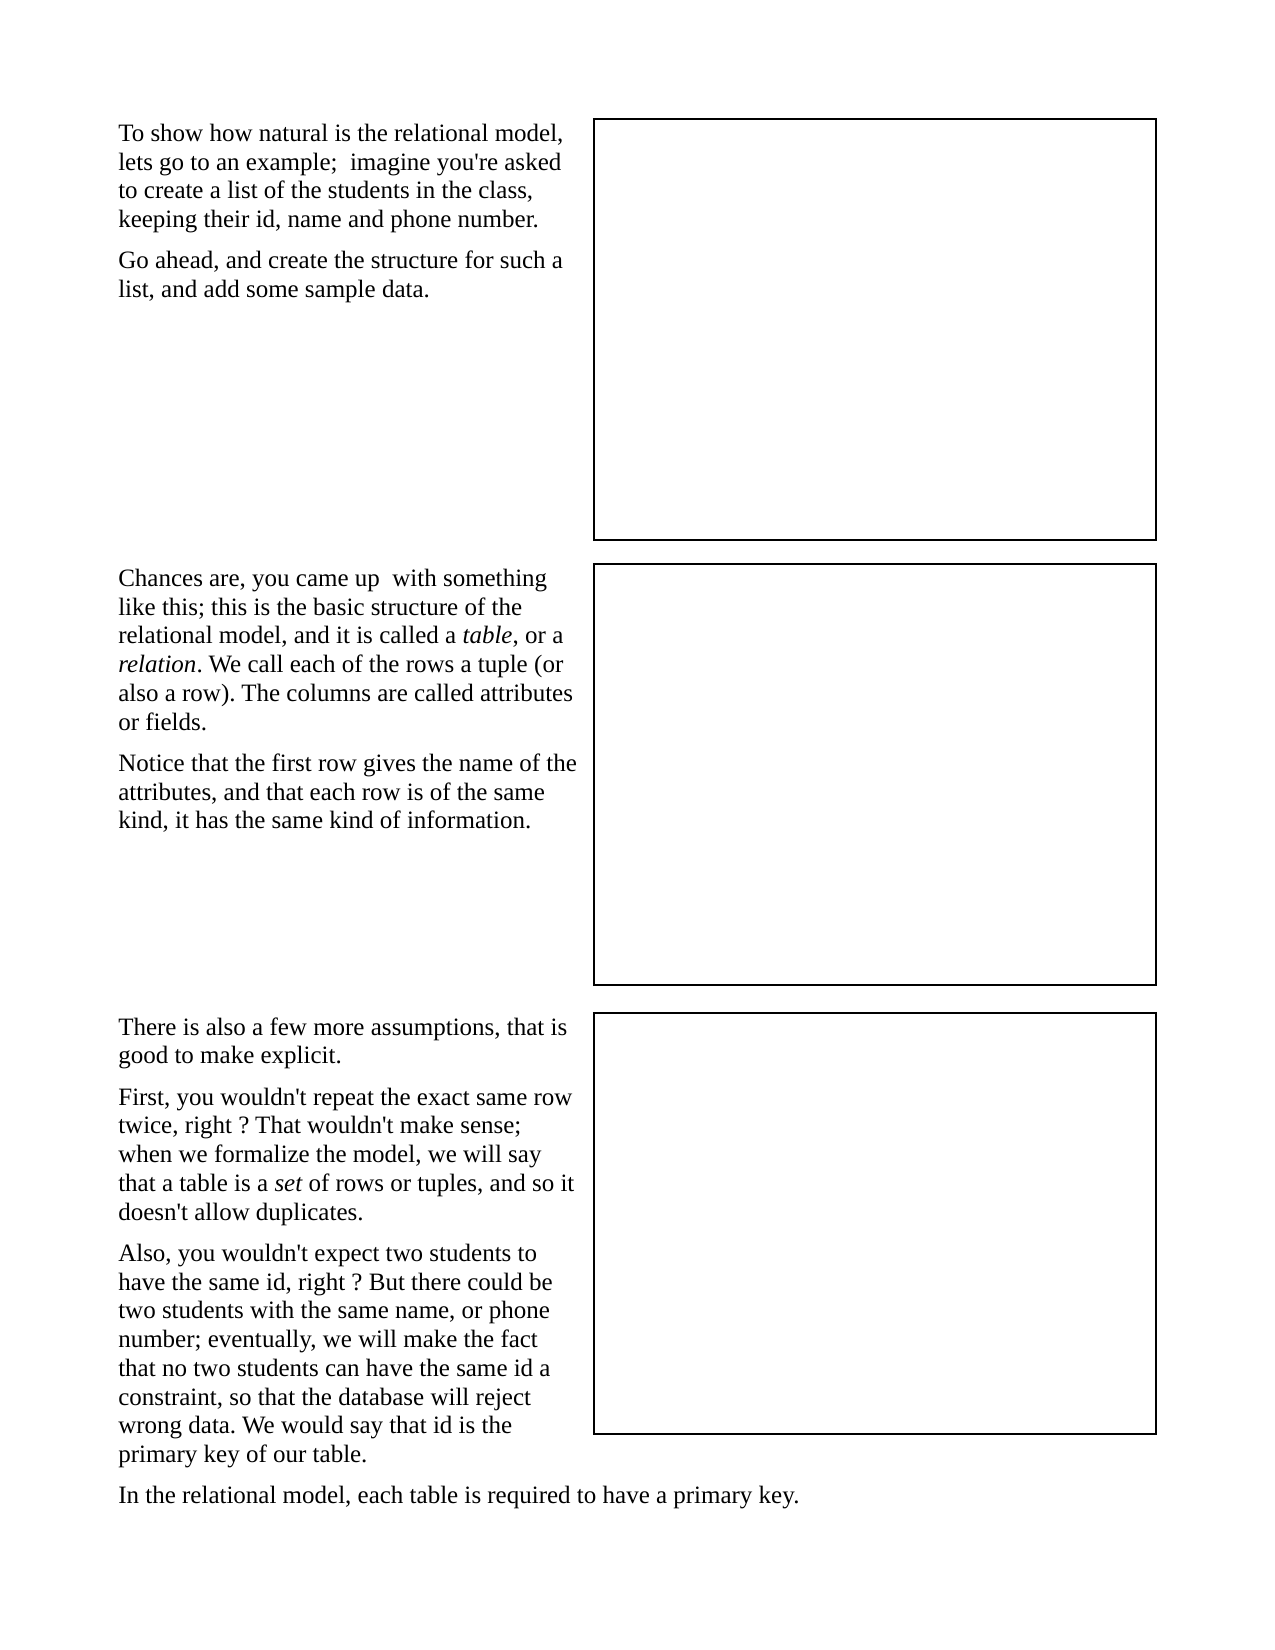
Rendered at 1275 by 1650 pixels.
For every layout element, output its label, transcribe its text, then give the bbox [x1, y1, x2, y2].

text Also, you wouldn't expect two students to have the same id, right ? But there could be two students with the same name, or phone number; eventually, we will make the fact that no two students can have the same id a constraint, so that the database will reject wrong data. We would say that id is the primary key of our table. [118, 1238, 1157, 1468]
text First, you wouldn't repeat the exact same row twice, right ? That wouldn't make sense; when we formalize the model, we will say that a table is a set of rows or tuples, and so it doesn't allow duplicates. [118, 1082, 593, 1226]
text [598, 1082, 1152, 1226]
text [598, 748, 1152, 834]
text [595, 565, 1155, 984]
text [595, 1014, 1155, 1433]
text [595, 120, 1155, 539]
text [598, 246, 1152, 303]
text Chances are, you came up with something like this; this is the basic structure of the relational model, and it is called a table, or a relation. We call each of the rows a tuple (or also a row). The columns are called attributes or fields. [118, 563, 593, 736]
text To show how natural is the relational model, lets go to an example; imagine you're asked to create a list of the students in the class, keeping their id, name and phone number. [118, 118, 593, 233]
text There is also a few more assumptions, that is good to make explicit. [118, 1012, 593, 1069]
text Notice that the first row gives the name of the attributes, and that each row is of the same kind, it has the same kind of information. [118, 748, 593, 834]
text Go ahead, and create the structure for such a list, and add some sample data. [118, 246, 593, 303]
text In the relational model, each table is required to have a primary key. [118, 1481, 1157, 1509]
